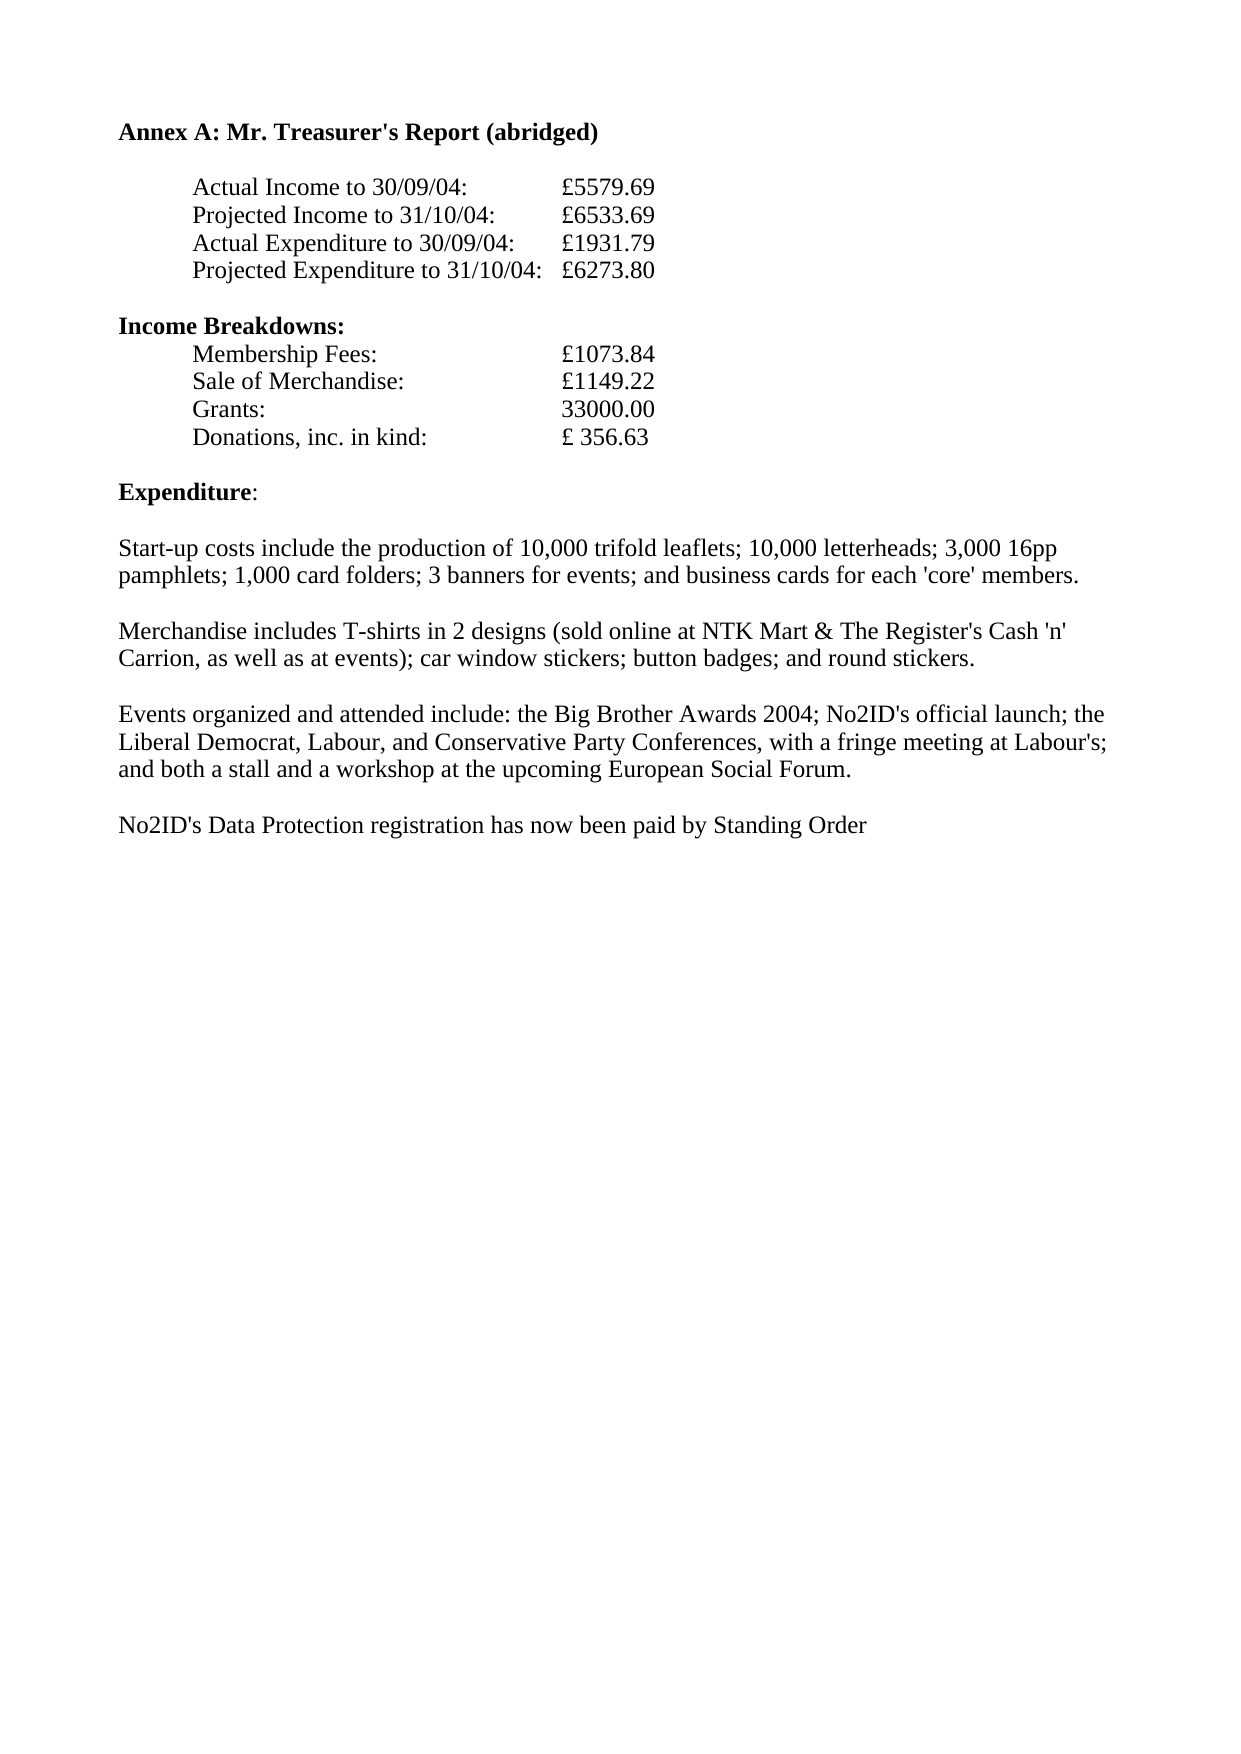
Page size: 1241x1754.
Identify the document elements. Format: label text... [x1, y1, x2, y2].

text No2ID's Data Protection registration has now been paid by Standing Order [118, 811, 1122, 838]
text Merchandise includes T-shirts in 2 designs (sold online at NTK Mart & The Register's Cash 'n' Carrion, as well as at events); car window stickers; button badges; and round stickers. [118, 617, 1122, 672]
text Membership Fees: £1073.84 [192, 340, 1122, 367]
text Income Breakdowns: [118, 312, 1122, 340]
text Donations, inc. in kind: £ 356.63 [192, 423, 1122, 451]
text Projected Expenditure to 31/10/04: £6273.80 [192, 257, 1122, 284]
text Grants: 33000.00 [192, 395, 1122, 423]
text Start-up costs include the production of 10,000 trifold leaflets; 10,000 letterheads; 3,000 16pp pamphlets; 1,000 card folders; 3 banners for events; and business cards for each 'core' members. [118, 534, 1122, 589]
text Expenditure: [118, 478, 1122, 506]
text Events organized and attended include: the Big Brother Awards 2004; No2ID's official launch; the Liberal Democrat, Labour, and Conservative Party Conferences, with a fringe meeting at Labour's; and both a stall and a workshop at the upcoming European Social Forum. [118, 700, 1122, 783]
text Sale of Merchandise: £1149.22 [192, 367, 1122, 395]
text Actual Income to 30/09/04: £5579.69 [192, 173, 1122, 201]
text Annex A: Mr. Treasurer's Report (abridged) [118, 118, 1122, 146]
text Actual Expenditure to 30/09/04: £1931.79 [192, 229, 1122, 257]
text Projected Income to 31/10/04: £6533.69 [192, 201, 1122, 229]
